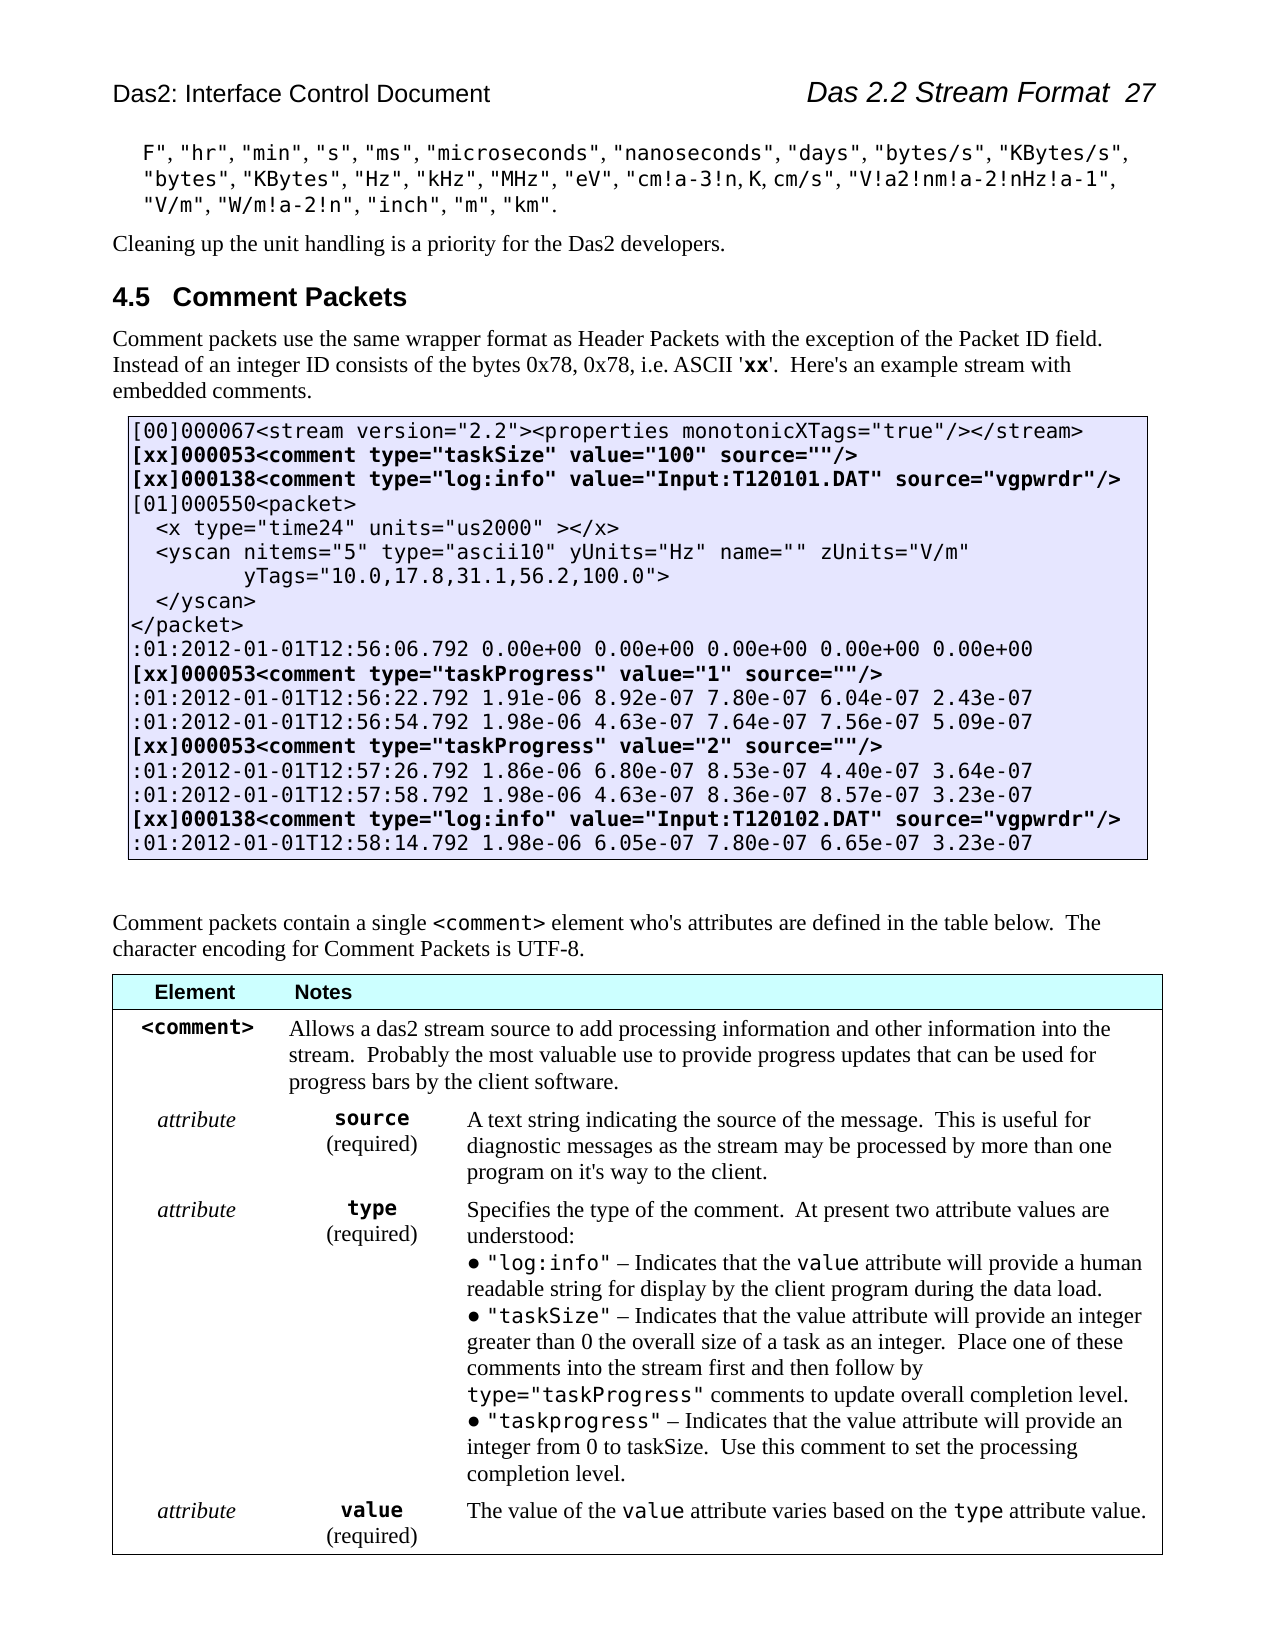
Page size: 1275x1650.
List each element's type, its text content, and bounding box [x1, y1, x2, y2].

text :01:2012-01-01T12:56:06.792 0.00e+00 0.00e+00 0.00e+00 0.00e+00 0.00e+00 [129, 634, 1147, 658]
text :01:2012-01-01T12:58:14.792 1.98e-06 6.05e-07 7.80e-07 6.65e-07 3.23e-07 [129, 828, 1147, 859]
text :01:2012-01-01T12:57:58.792 1.98e-06 4.63e-07 8.36e-07 8.57e-07 3.23e-07 [129, 780, 1147, 804]
text [00]000067<stream version="2.2"><properties monotonicXTags="true"/></stream> [129, 417, 1147, 440]
table_cell value (required) [283, 1492, 461, 1554]
text [xx]000053<comment type="taskProgress" value="1" source=""/> [129, 658, 1147, 683]
table_cell Allows a das2 stream source to add processing information and other information into the stream. Probably the most valuable use to provide progress updates that can be used for progress bars by the client software. [283, 1010, 1162, 1100]
table_cell <comment> [113, 1010, 283, 1100]
table_cell attribute [113, 1492, 283, 1554]
table_cell attribute [113, 1100, 283, 1191]
table_cell Specifies the type of the comment. At present two attribute values are understood: ● "log:info" – Indicates that the value attribute will provide a human readable string for display by the client program during the data load. ● "taskSize" – Indicates that the value attribute will provide an integer greater than 0 the overall size of a task as an integer. Place one of these comments into the stream first and then follow by type="taskProgress" comments to update overall completion level. ● "taskprogress" – Indicates that the value attribute will provide an integer from 0 to taskSize. Use this comment to set the processing completion level. [461, 1191, 1162, 1492]
text yTags="10.0,17.8,31.1,56.2,100.0"> [129, 561, 1147, 586]
text Comment packets use the same wrapper format as Header Packets with the exception of the Packet ID field. Instead of an integer ID consists of the bytes 0x78, 0x78, i.e. ASCII 'xx'. Here's an example stream with embedded comments. [112, 325, 1162, 404]
subtitle Comment Packets [112, 281, 1162, 312]
text Cleaning up the unit handling is a priority for the Das2 developers. [112, 229, 1162, 256]
text Comment packets contain a single <comment> element who's attributes are defined in the table below. The character encoding for Comment Packets is UTF-8. [112, 909, 1162, 962]
table_cell type (required) [283, 1191, 461, 1492]
table_header Element [113, 975, 283, 1009]
text F", "hr", "min", "s", "ms", "microseconds", "nanoseconds", "days", "bytes/s", "KBytes/s", "bytes", "KBytes", "Hz", "kHz", "MHz", "eV", "cm!a-3!n, K, cm/s", "V!a2!nm!a-2!nHz!a-1", "V/m", "W/m!a-2!n", "inch", "m", "km". [142, 138, 1162, 218]
table_cell source (required) [283, 1100, 461, 1191]
text <yscan nitems="5" type="ascii10" yUnits="Hz" name="" zUnits="V/m" [129, 537, 1147, 561]
text [01]000550<packet> [129, 488, 1147, 513]
table_cell The value of the value attribute varies based on the type attribute value. [461, 1492, 1162, 1554]
text </packet> [129, 610, 1147, 634]
text :01:2012-01-01T12:56:54.792 1.98e-06 4.63e-07 7.64e-07 7.56e-07 5.09e-07 [129, 707, 1147, 731]
text <x type="time24" units="us2000" ></x> [129, 513, 1147, 537]
table_header Notes [283, 975, 1162, 1009]
text [xx]000053<comment type="taskProgress" value="2" source=""/> [129, 731, 1147, 756]
text [xx]000138<comment type="log:info" value="Input:T120101.DAT" source="vgpwrdr"/> [129, 464, 1147, 488]
table_cell attribute [113, 1191, 283, 1492]
text [xx]000138<comment type="log:info" value="Input:T120102.DAT" source="vgpwrdr"/> [129, 804, 1147, 828]
text [xx]000053<comment type="taskSize" value="100" source=""/> [129, 440, 1147, 464]
text </yscan> [129, 586, 1147, 610]
text :01:2012-01-01T12:56:22.792 1.91e-06 8.92e-07 7.80e-07 6.04e-07 2.43e-07 [129, 683, 1147, 707]
text :01:2012-01-01T12:57:26.792 1.86e-06 6.80e-07 8.53e-07 4.40e-07 3.64e-07 [129, 756, 1147, 780]
table_cell A text string indicating the source of the message. This is useful for diagnostic messages as the stream may be processed by more than one program on it's way to the client. [461, 1100, 1162, 1191]
